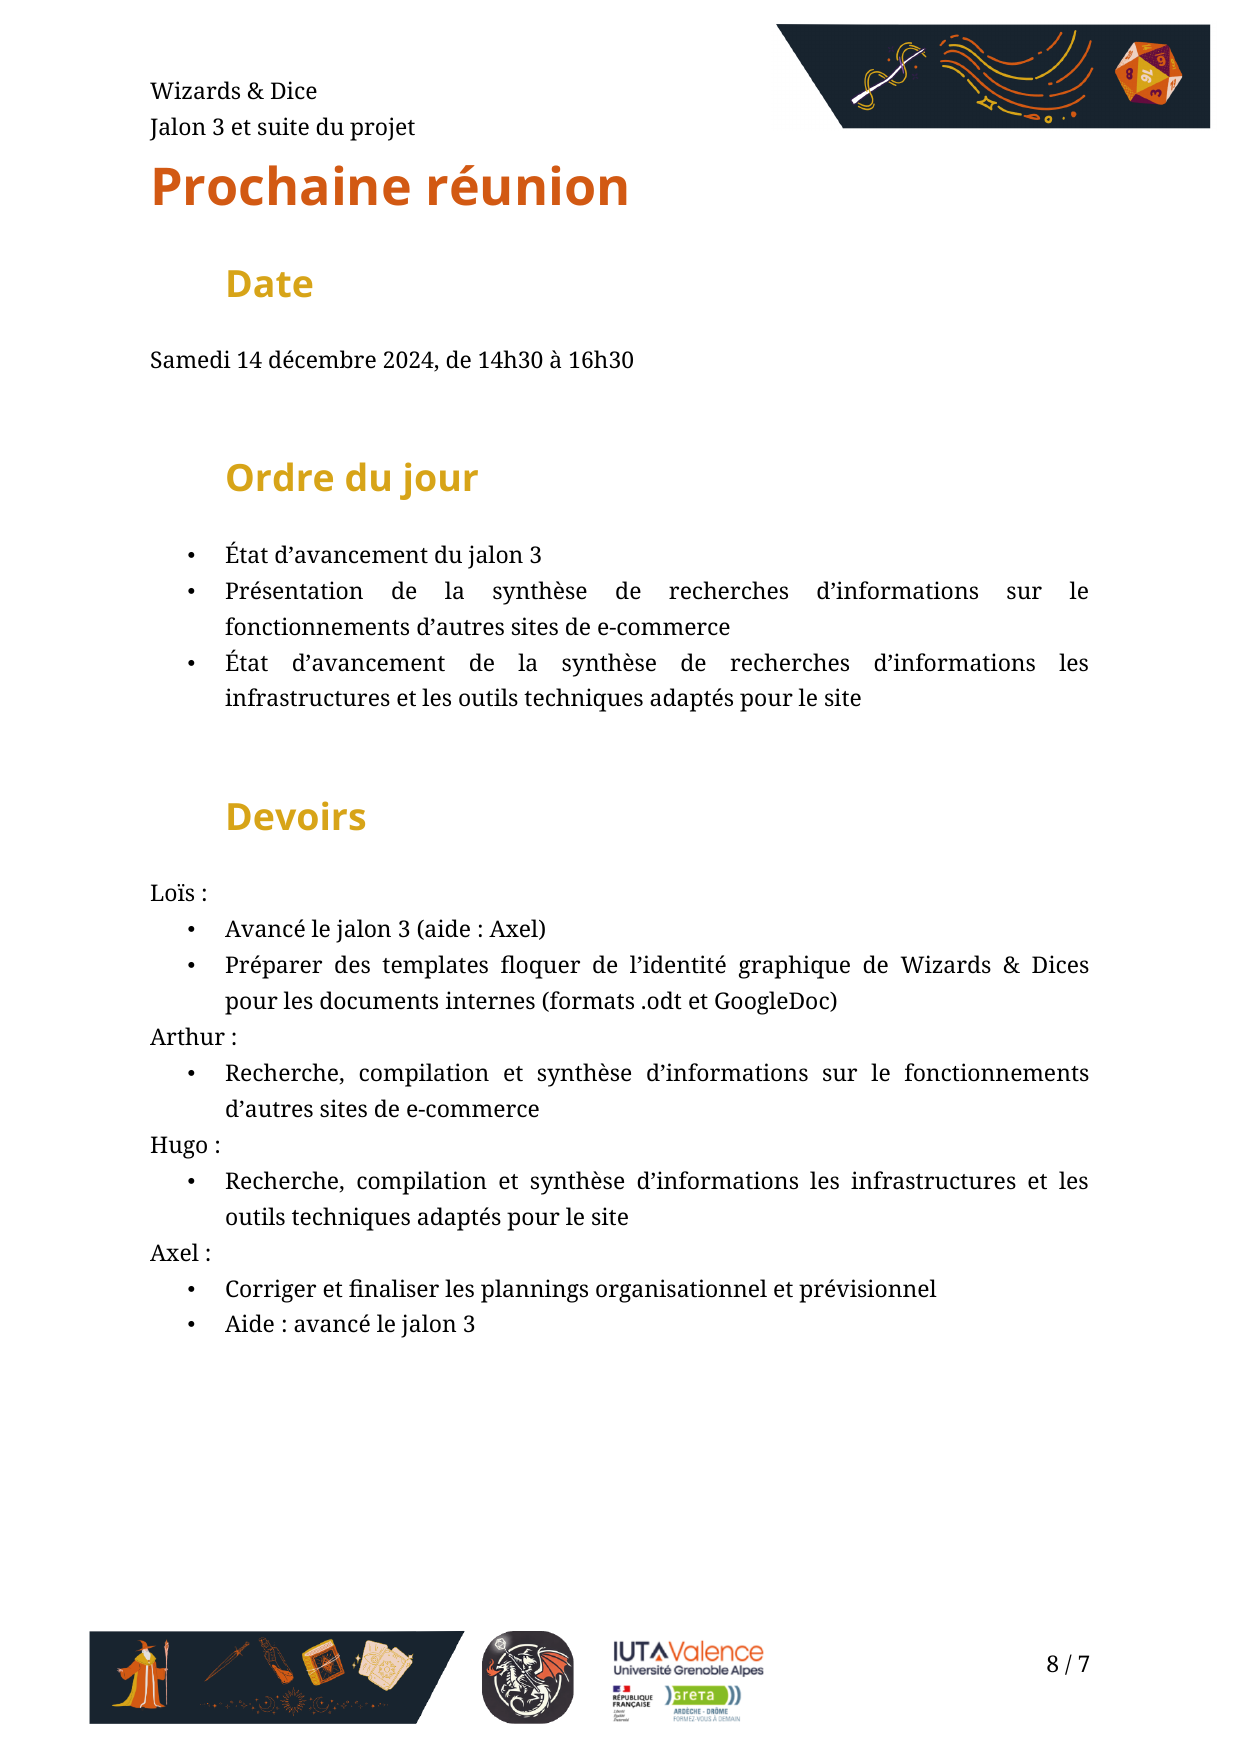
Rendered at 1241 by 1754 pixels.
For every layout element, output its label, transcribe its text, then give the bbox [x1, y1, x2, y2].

list État d’avancement du jalon 3 [187, 539, 1090, 570]
picture [81, 1620, 788, 1733]
text Axel : [150, 1237, 1090, 1268]
list État d’avancement de la synthèse de recherches d’informations les infrastructures et les outils techniques adaptés pour le site [187, 646, 1090, 714]
list Présentation de la synthèse de recherches d’informations sur le fonctionnements d’autres sites de e-commerce [187, 574, 1090, 642]
list Recherche, compilation et synthèse d’informations les infrastructures et les outils techniques adaptés pour le site [187, 1165, 1090, 1232]
list Aide : avancé le jalon 3 [187, 1308, 1090, 1340]
subtitle Devoirs [225, 790, 1090, 841]
text Arthur : [150, 1021, 1090, 1052]
text Samedi 14 décembre 2024, de 14h30 à 16h30 [150, 344, 1090, 375]
subtitle Prochaine réunion [150, 150, 1090, 221]
picture [771, 21, 1218, 131]
subtitle Date [225, 257, 1090, 308]
text Loïs : [150, 877, 1090, 908]
list Corriger et finaliser les plannings organisationnel et prévisionnel [187, 1272, 1090, 1304]
text Hugo : [150, 1129, 1090, 1160]
subtitle Ordre du jour [225, 452, 1090, 503]
list Recherche, compilation et synthèse d’informations sur le fonctionnements d’autres sites de e-commerce [187, 1057, 1090, 1124]
list Préparer des templates floquer de l’identité graphique de Wizards & Dices pour les documents internes (formats .odt et GoogleDoc) [187, 949, 1090, 1016]
list Avancé le jalon 3 (aide : Axel) [187, 913, 1090, 944]
